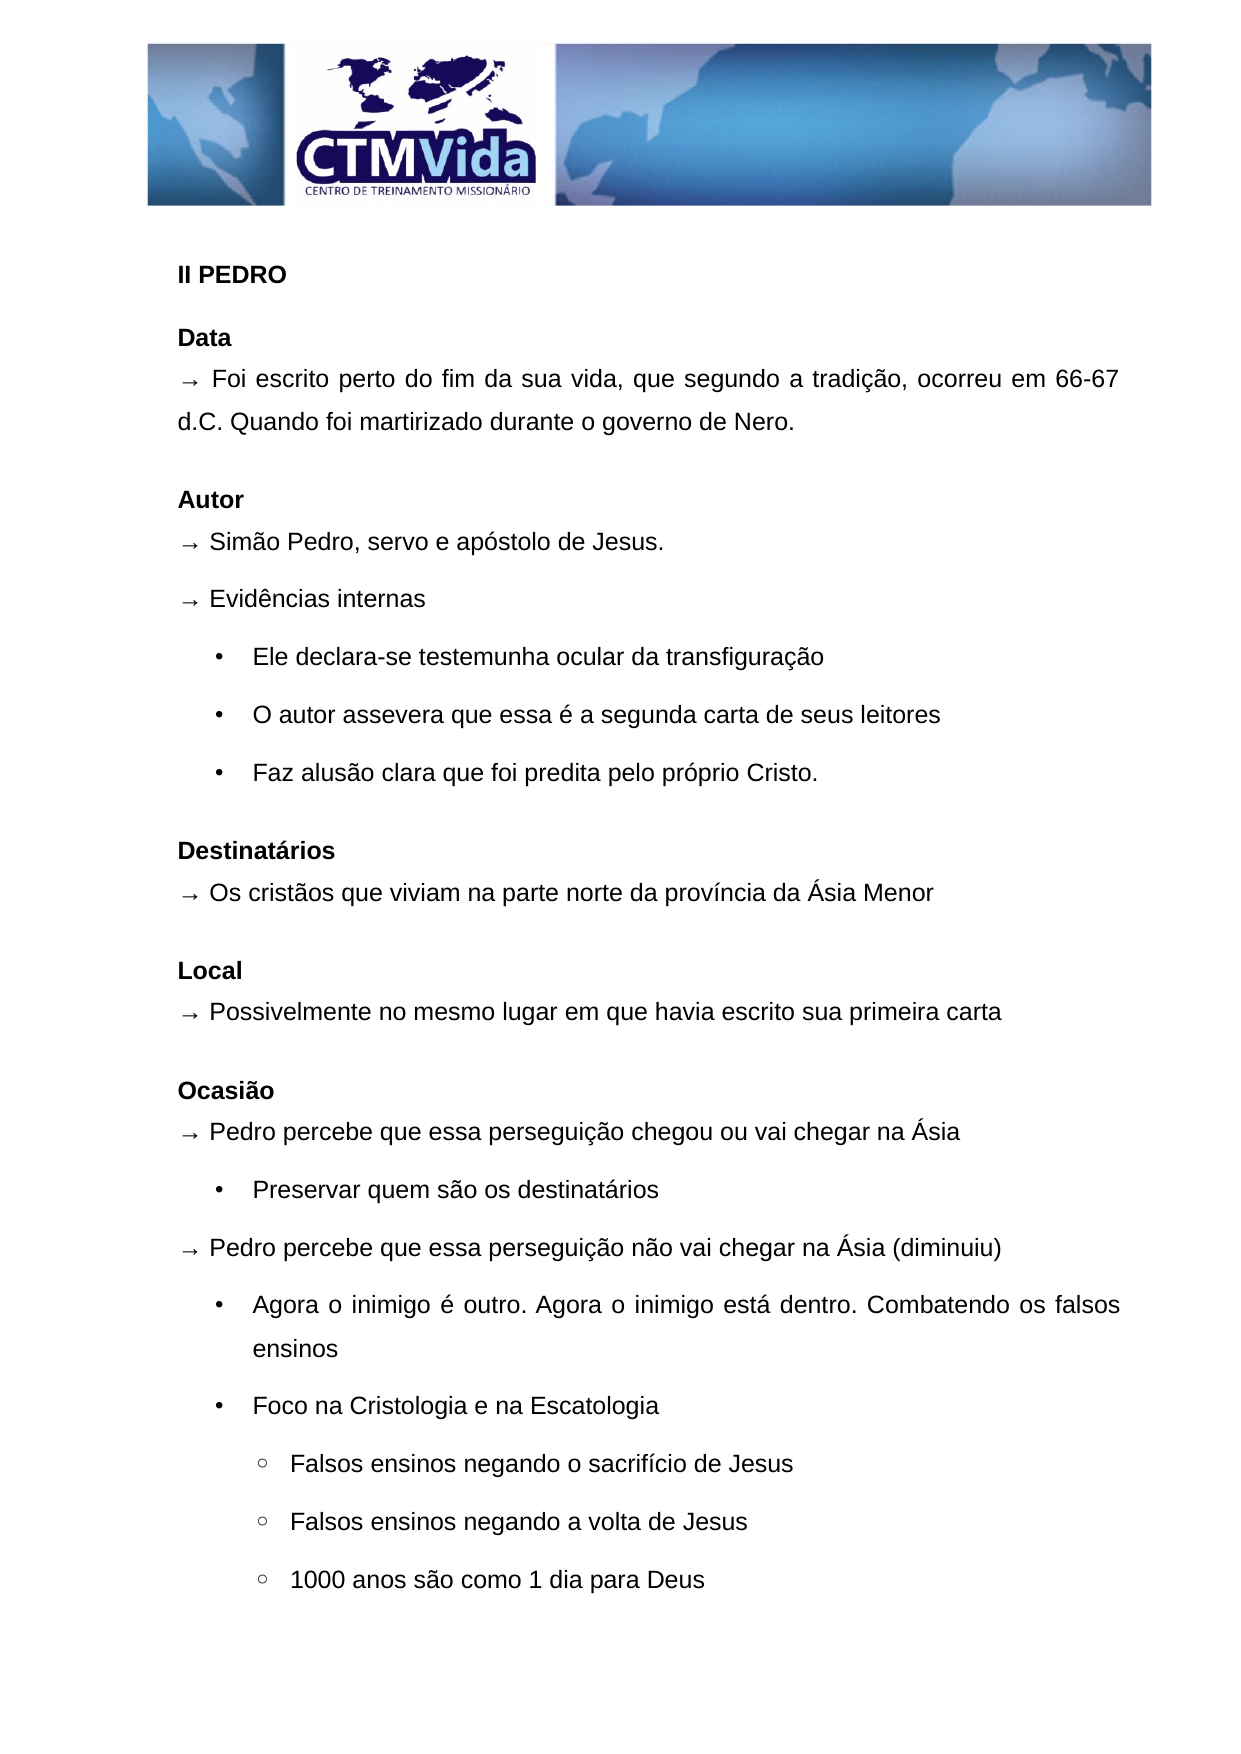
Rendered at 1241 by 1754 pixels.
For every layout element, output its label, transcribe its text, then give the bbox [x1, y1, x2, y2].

subtitle Destinatários [177, 836, 1122, 865]
list 1000 anos são como 1 dia para Deus [252, 1565, 1122, 1594]
subtitle Ocasião [177, 1076, 1122, 1105]
text → Foi escrito perto do fim da sua vida, que segundo a tradição, ocorreu em 66-67 d.C. Quando foi martirizado durante o governo de Nero. [177, 364, 1122, 436]
subtitle Autor [177, 485, 1122, 514]
text → Evidências internas [177, 584, 1122, 613]
subtitle Data [177, 322, 1122, 351]
list Preservar quem são os destinatários [215, 1175, 1122, 1204]
list Faz alusão clara que foi predita pelo próprio Cristo. [215, 758, 1122, 787]
list Ele declara-se testemunha ocular da transfiguração [215, 642, 1122, 671]
subtitle Local [177, 956, 1122, 985]
text → Pedro percebe que essa perseguição chegou ou vai chegar na Ásia [177, 1117, 1122, 1146]
list Foco na Cristologia e na Escatologia [215, 1391, 1122, 1420]
list Agora o inimigo é outro. Agora o inimigo está dentro. Combatendo os falsos ensinos [215, 1290, 1122, 1362]
subtitle II Pedro [177, 260, 1122, 289]
text → Simão Pedro, servo e apóstolo de Jesus. [177, 527, 1122, 555]
list Falsos ensinos negando a volta de Jesus [252, 1507, 1122, 1536]
text → Pedro percebe que essa perseguição não vai chegar na Ásia (diminuiu) [177, 1233, 1122, 1261]
text → Possivelmente no mesmo lugar em que havia escrito sua primeira carta [177, 997, 1122, 1026]
list Falsos ensinos negando o sacrifício de Jesus [252, 1449, 1122, 1478]
list O autor assevera que essa é a segunda carta de seus leitores [215, 700, 1122, 729]
picture [147, 43, 1152, 206]
text → Os cristãos que viviam na parte norte da província da Ásia Menor [177, 878, 1122, 906]
